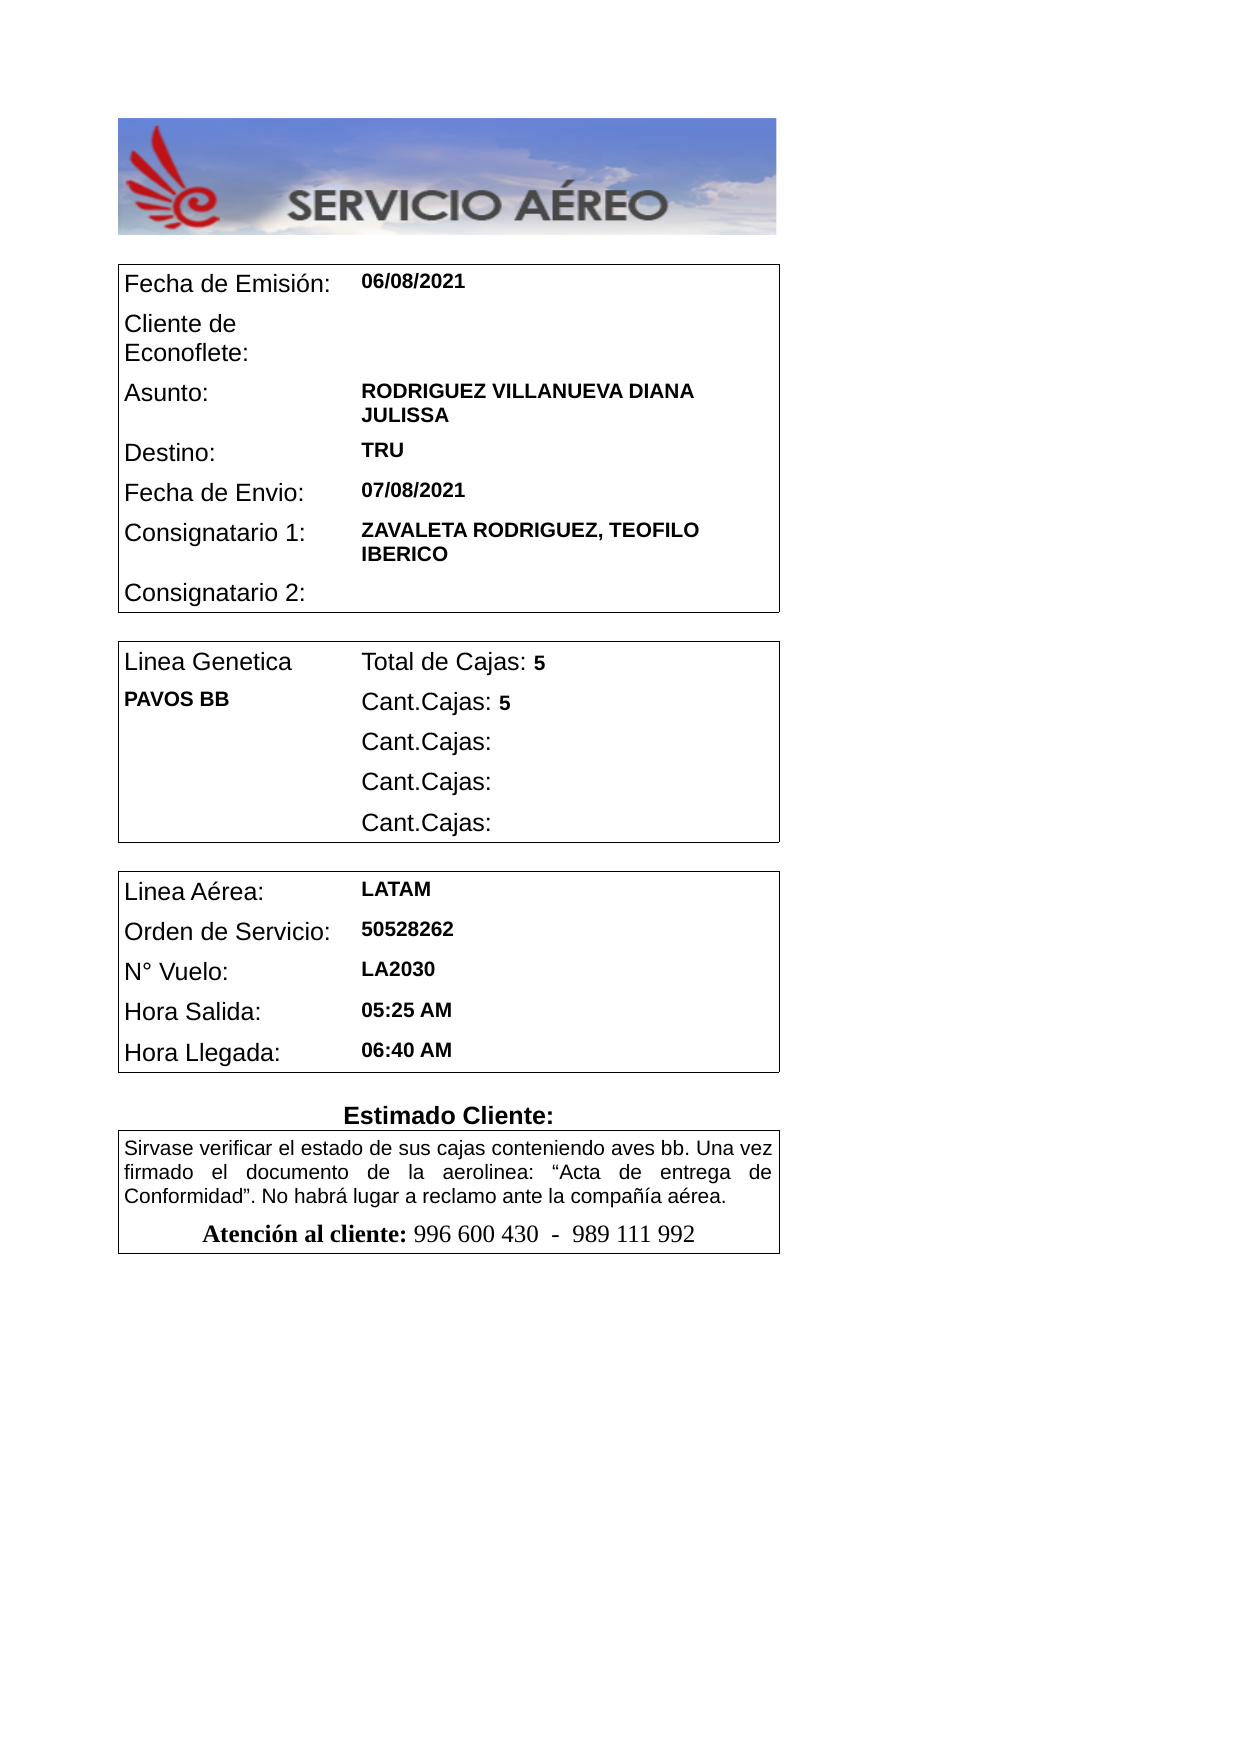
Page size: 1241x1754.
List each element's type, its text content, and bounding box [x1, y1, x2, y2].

table_cell Cant.Cajas: [356, 721, 779, 762]
table_cell [118, 843, 356, 871]
table_cell Orden de Servicio: [119, 911, 356, 951]
table_cell Linea Aérea: [119, 872, 356, 911]
table_cell [119, 762, 356, 802]
table_header Fecha de Emisión: [119, 265, 356, 304]
table_cell [119, 802, 356, 842]
table_cell 50528262 [356, 911, 779, 951]
table_cell Atención al cliente: 996 600 430 - 989 111 992 [119, 1213, 779, 1253]
table_cell PAVOS BB [119, 681, 356, 721]
table_cell Sirvase verificar el estado de sus cajas conteniendo aves bb. Una vez firmado el documento de la aerolinea: “Acta de entrega de Conformidad”. No habrá lugar a reclamo ante la compañía aérea. [119, 1131, 779, 1213]
table_cell 05:25 AM [356, 992, 779, 1032]
table_cell [119, 721, 356, 762]
table_cell Fecha de Envio: [119, 472, 356, 512]
table_cell [356, 613, 779, 641]
table_cell Cant.Cajas: [356, 762, 779, 802]
table_cell Cant.Cajas: [356, 802, 779, 842]
table_cell 07/08/2021 [356, 472, 779, 512]
table_cell [356, 843, 779, 871]
table_cell LA2030 [356, 951, 779, 992]
table_cell Asunto: [119, 373, 356, 432]
table_cell Cant.Cajas: 5 [356, 681, 779, 721]
table_cell N° Vuelo: [119, 951, 356, 992]
table_cell LATAM [356, 872, 779, 911]
table_cell RODRIGUEZ VILLANUEVA DIANA JULISSA [356, 373, 779, 432]
table_header 06/08/2021 [356, 265, 779, 304]
table_cell Cliente de Econoflete: [119, 304, 356, 373]
table_cell Destino: [119, 432, 356, 472]
table_cell Linea Genetica [119, 642, 356, 681]
table_cell TRU [356, 432, 779, 472]
table_cell Consignatario 1: [119, 513, 356, 572]
table_cell [118, 613, 356, 641]
table_cell Hora Salida: [119, 992, 356, 1032]
table_cell Consignatario 2: [119, 572, 356, 612]
table_cell [356, 304, 779, 373]
table_cell Total de Cajas: 5 [356, 642, 779, 681]
table_cell [356, 572, 779, 612]
table_cell Estimado Cliente: [118, 1073, 779, 1130]
table_cell Hora Llegada: [119, 1032, 356, 1072]
picture [118, 118, 777, 235]
table_cell ZAVALETA RODRIGUEZ, TEOFILO IBERICO [356, 513, 779, 572]
table_cell 06:40 AM [356, 1032, 779, 1072]
